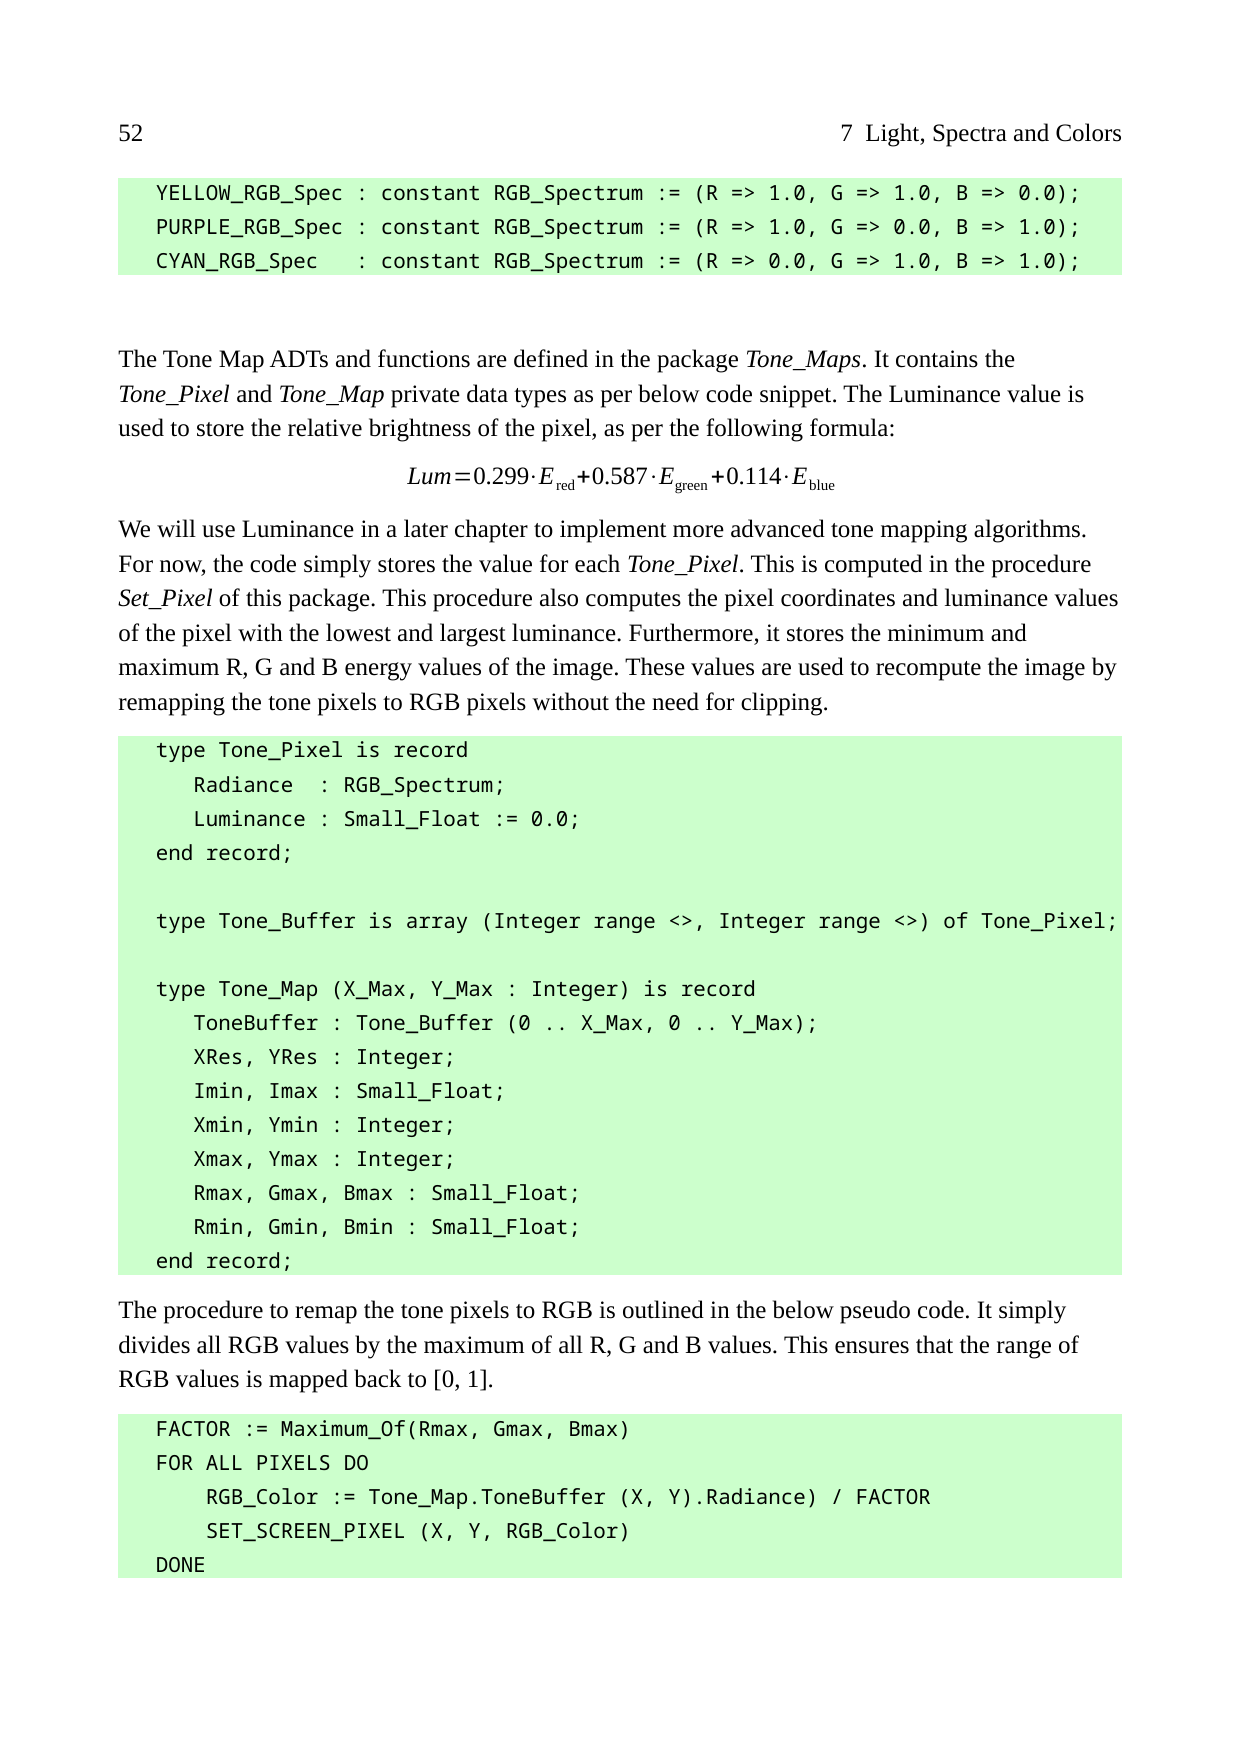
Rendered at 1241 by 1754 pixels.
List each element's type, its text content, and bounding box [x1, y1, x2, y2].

text RGB_Color := Tone_Map.ToneBuffer (X, Y).Radiance) / FACTOR [118, 1482, 1122, 1510]
text The Tone Map ADTs and functions are defined in the package Tone_Maps. It contains the Tone_Pixel and Tone_Map private data types as per below code snippet. The Luminance value is used to store the relative brightness of the pixel, as per the following formula: [118, 344, 1122, 442]
text ToneBuffer : Tone_Buffer (0 .. X_Max, 0 .. Y_Max); [118, 1008, 1122, 1037]
text We will use Luminance in a later chapter to implement more advanced tone mapping algorithms. For now, the code simply stores the value for each Tone_Pixel. This is computed in the procedure Set_Pixel of this package. This procedure also computes the pixel coordinates and luminance values of the pixel with the lowest and largest luminance. Furthermore, it stores the minimum and maximum R, G and B energy values of the image. These values are used to recompute the image by remapping the tone pixels to RGB pixels without the need for clipping. [118, 514, 1122, 715]
text CYAN_RGB_Spec : constant RGB_Spectrum := (R => 0.0, G => 1.0, B => 1.0); [118, 246, 1122, 275]
text type Tone_Pixel is record [118, 736, 1122, 764]
text The procedure to remap the tone pixels to RGB is outlined in the below pseudo code. It simply divides all RGB values by the maximum of all R, G and B values. This ensures that the range of RGB values is mapped back to [0, 1]. [118, 1296, 1122, 1393]
text Imin, Imax : Small_Float; [118, 1076, 1122, 1105]
text Rmax, Gmax, Bmax : Small_Float; [118, 1178, 1122, 1207]
text FACTOR := Maximum_Of(Rmax, Gmax, Bmax) [118, 1414, 1122, 1442]
text SET_SCREEN_PIXEL (X, Y, RGB_Color) [118, 1516, 1122, 1544]
text Radiance : RGB_Spectrum; [118, 770, 1122, 798]
text type Tone_Buffer is array (Integer range <>, Integer range <>) of Tone_Pixel; [118, 906, 1122, 934]
text XRes, YRes : Integer; [118, 1042, 1122, 1071]
text FOR ALL PIXELS DO [118, 1448, 1122, 1476]
text YELLOW_RGB_Spec : constant RGB_Spectrum := (R => 1.0, G => 1.0, B => 0.0); [118, 178, 1122, 207]
text Luminance : Small_Float := 0.0; [118, 804, 1122, 832]
text Rmin, Gmin, Bmin : Small_Float; [118, 1212, 1122, 1241]
text Xmax, Ymax : Integer; [118, 1144, 1122, 1173]
text DONE [118, 1550, 1122, 1578]
text type Tone_Map (X_Max, Y_Max : Integer) is record [118, 974, 1122, 1002]
text end record; [118, 838, 1122, 866]
text PURPLE_RGB_Spec : constant RGB_Spectrum := (R => 1.0, G => 0.0, B => 1.0); [118, 212, 1122, 241]
text Xmin, Ymin : Integer; [118, 1110, 1122, 1139]
text end record; [118, 1247, 1122, 1275]
